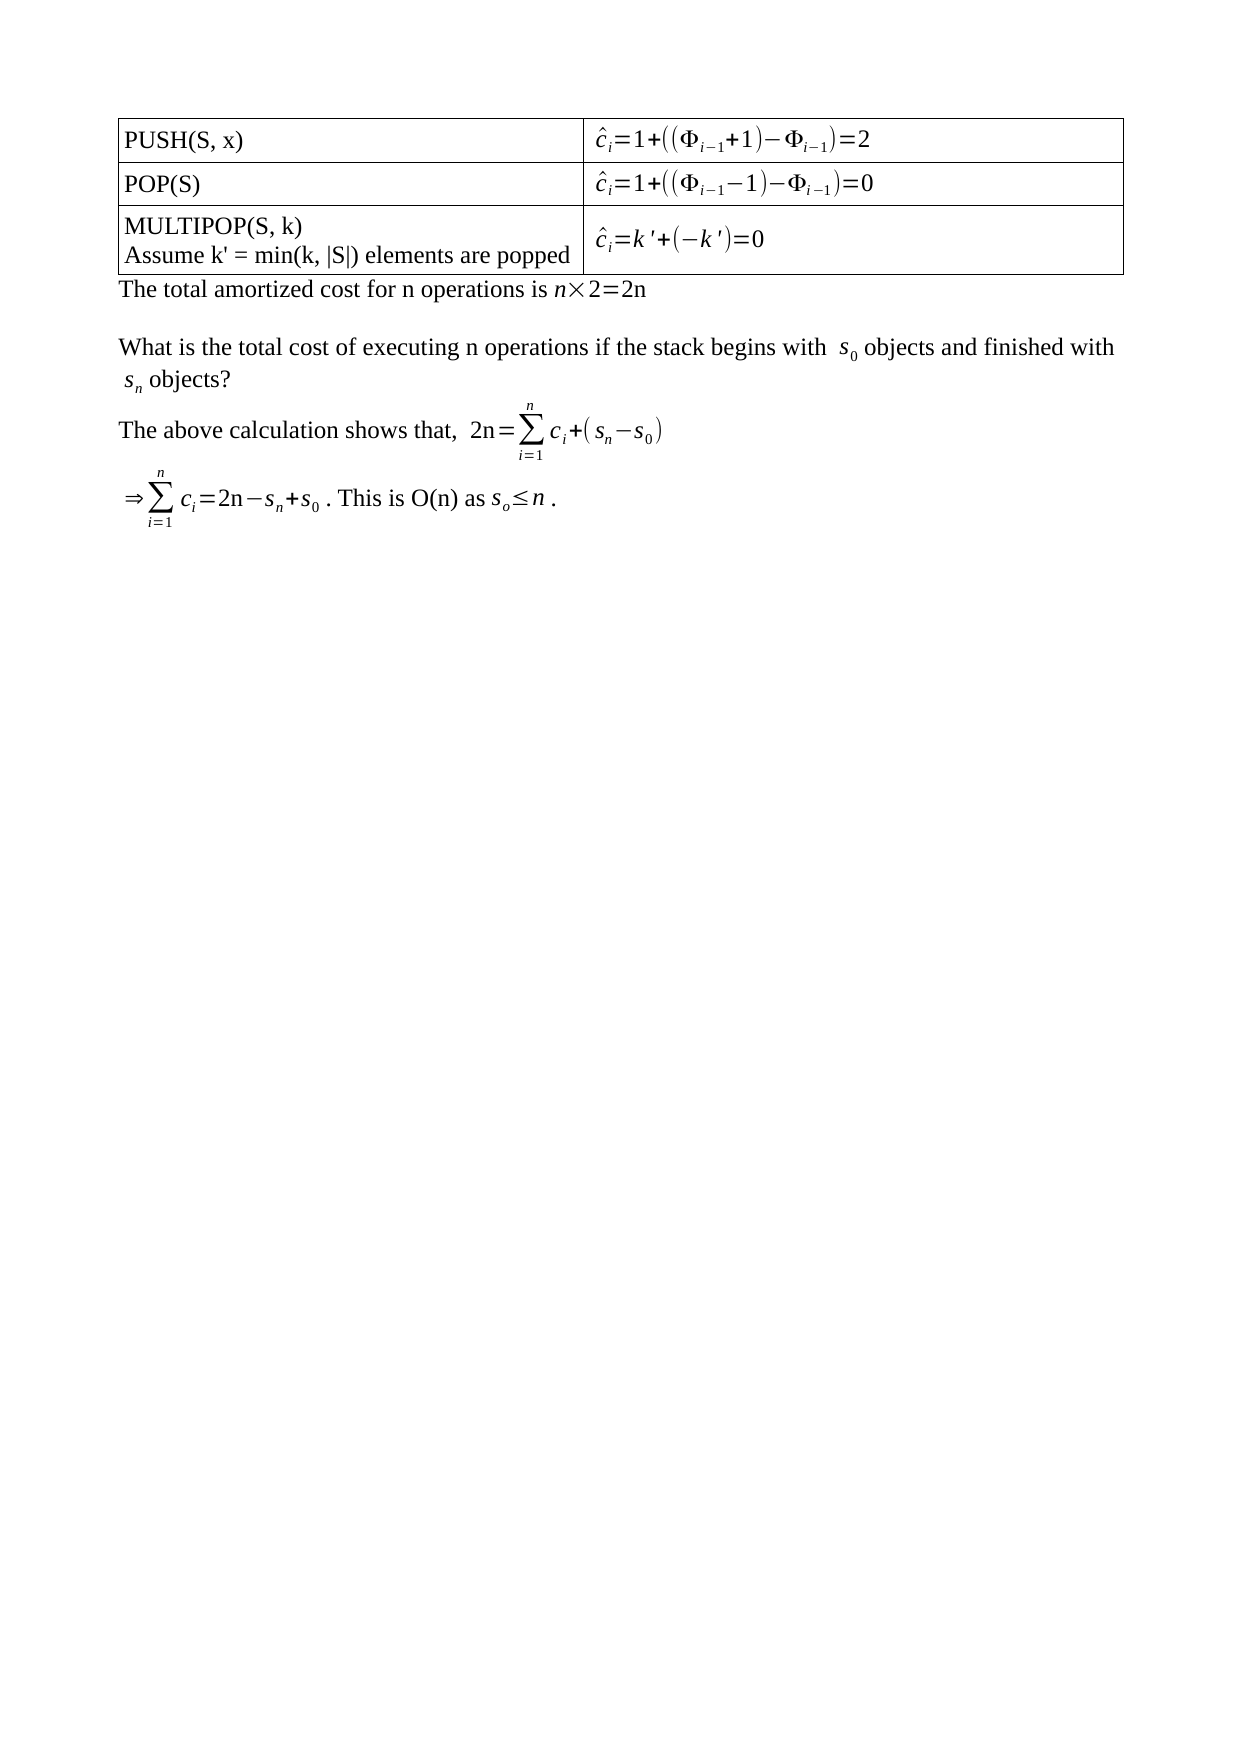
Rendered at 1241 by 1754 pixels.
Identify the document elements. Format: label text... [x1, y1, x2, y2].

table_cell PUSH(S, x) [119, 119, 583, 162]
text . This is O(n) as. [118, 464, 1122, 531]
table_cell MULTIPOP(S, k) Assume k' = min(k, |S|) elements are popped [119, 206, 583, 274]
table_cell [584, 119, 1123, 162]
text What is the total cost of executing n operations if the stack begins with objects and finished with objects? [118, 332, 1122, 397]
text The total amortized cost for n operations is [118, 275, 1122, 303]
table_cell [584, 163, 1123, 205]
text The above calculation shows that, [118, 397, 1122, 464]
table_cell POP(S) [119, 163, 583, 205]
table_cell [584, 206, 1123, 274]
